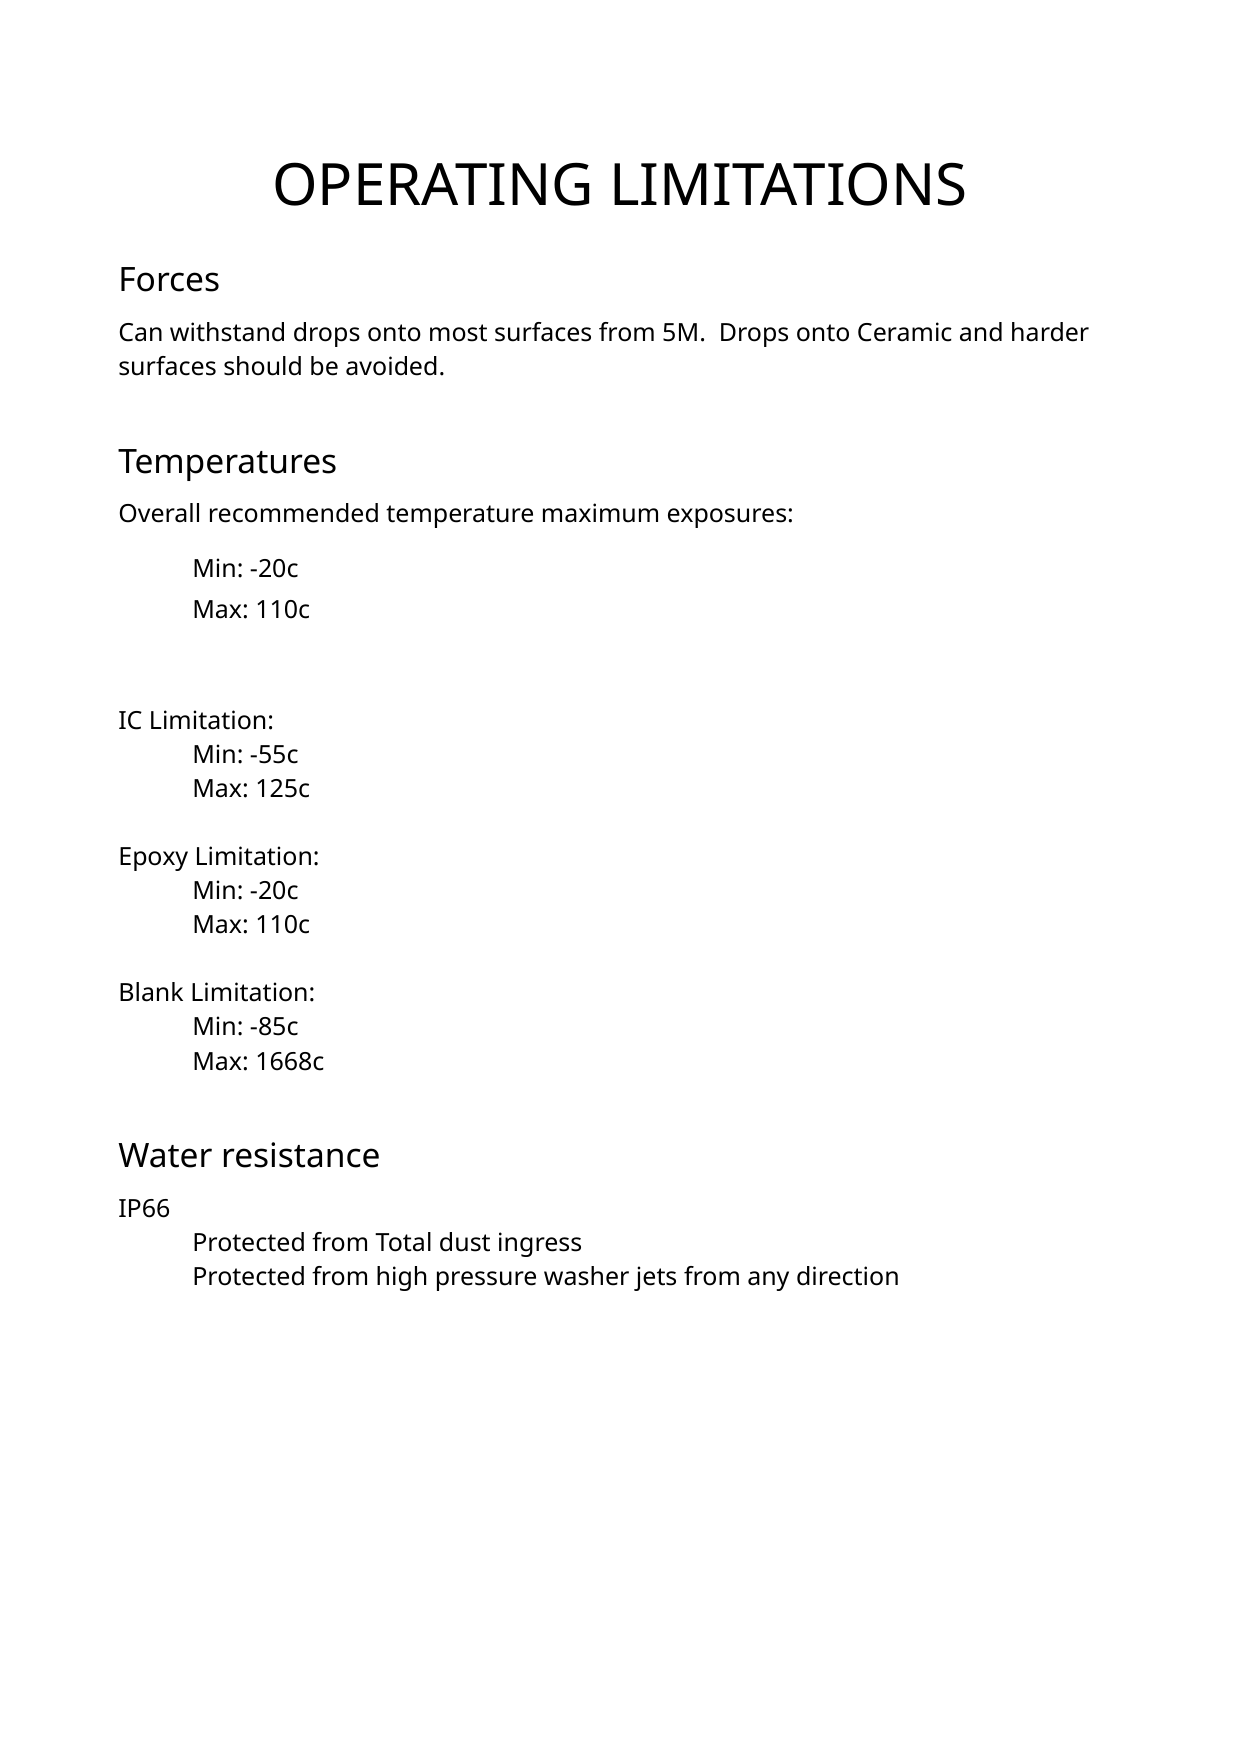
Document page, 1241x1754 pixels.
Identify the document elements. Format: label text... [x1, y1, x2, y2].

text Epoxy Limitation: [118, 839, 1122, 873]
text Blank Limitation: [118, 975, 1122, 1009]
text Min: -20c Max: 110c [192, 551, 1122, 626]
subtitle Water resistance [118, 1132, 1122, 1178]
text Protected from high pressure washer jets from any direction [118, 1258, 1122, 1292]
text Overall recommended temperature maximum exposures: [118, 495, 1122, 529]
text Min: -55c [118, 737, 1122, 771]
text IP66 [118, 1190, 1122, 1224]
text Min: -85c [118, 1009, 1122, 1043]
text Max: 110c [118, 907, 1122, 941]
subtitle Forces [118, 256, 1122, 302]
text Protected from Total dust ingress [118, 1224, 1122, 1258]
subtitle Temperatures [118, 437, 1122, 483]
text Max: 1668c [118, 1043, 1122, 1077]
text Min: -20c [118, 873, 1122, 907]
title OPERATING LIMITATIONS [118, 143, 1122, 223]
text IC Limitation: [118, 702, 1122, 737]
text Max: 125c [118, 771, 1122, 805]
text Can withstand drops onto most surfaces from 5M. Drops onto Ceramic and harder surfaces should be avoided. [118, 314, 1122, 382]
